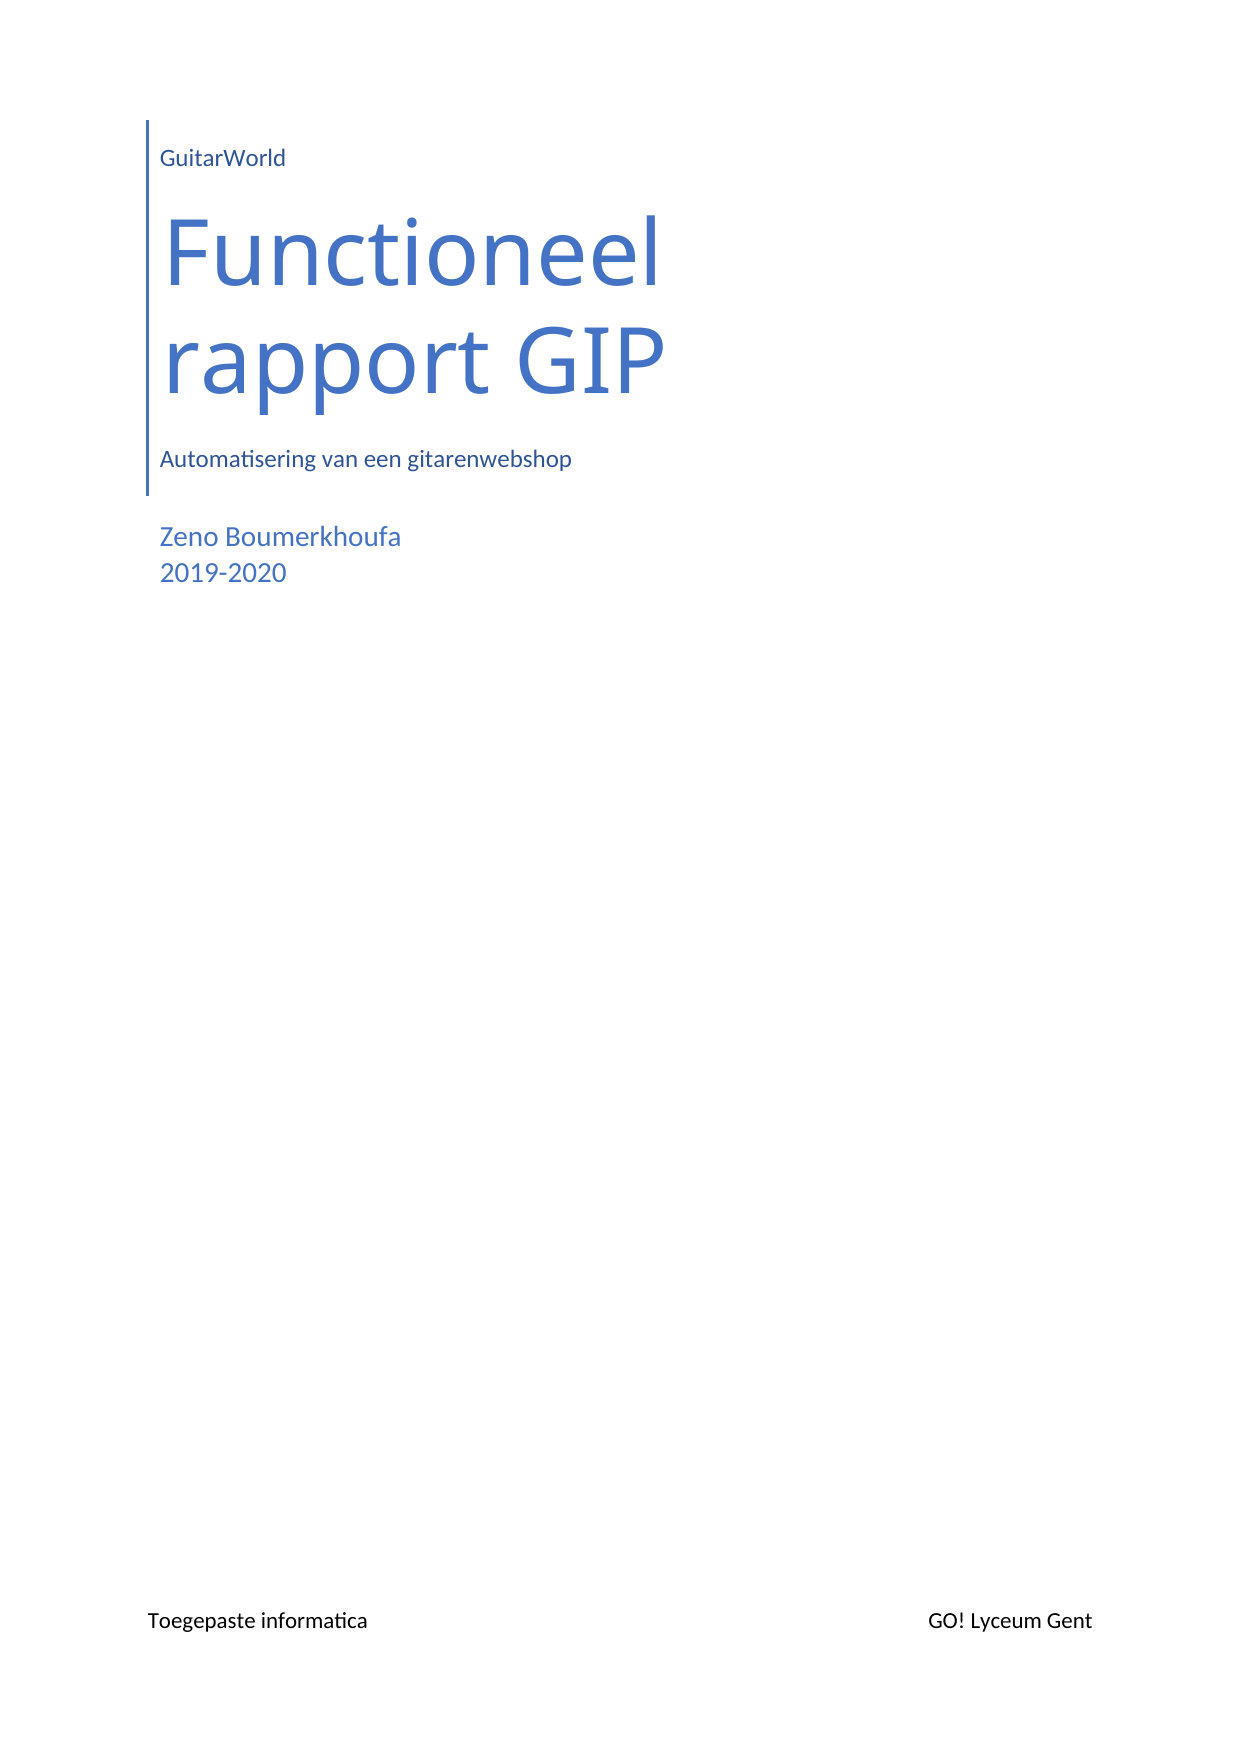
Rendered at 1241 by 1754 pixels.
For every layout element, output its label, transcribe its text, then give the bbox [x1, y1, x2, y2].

table_header GuitarWorld [149, 120, 903, 195]
table_cell Functioneel rapport GIP [149, 195, 903, 420]
table_header Zeno Boumerkhoufa 2019-2020 [148, 496, 875, 640]
table_cell Automatisering van een gitarenwebshop [149, 420, 903, 496]
